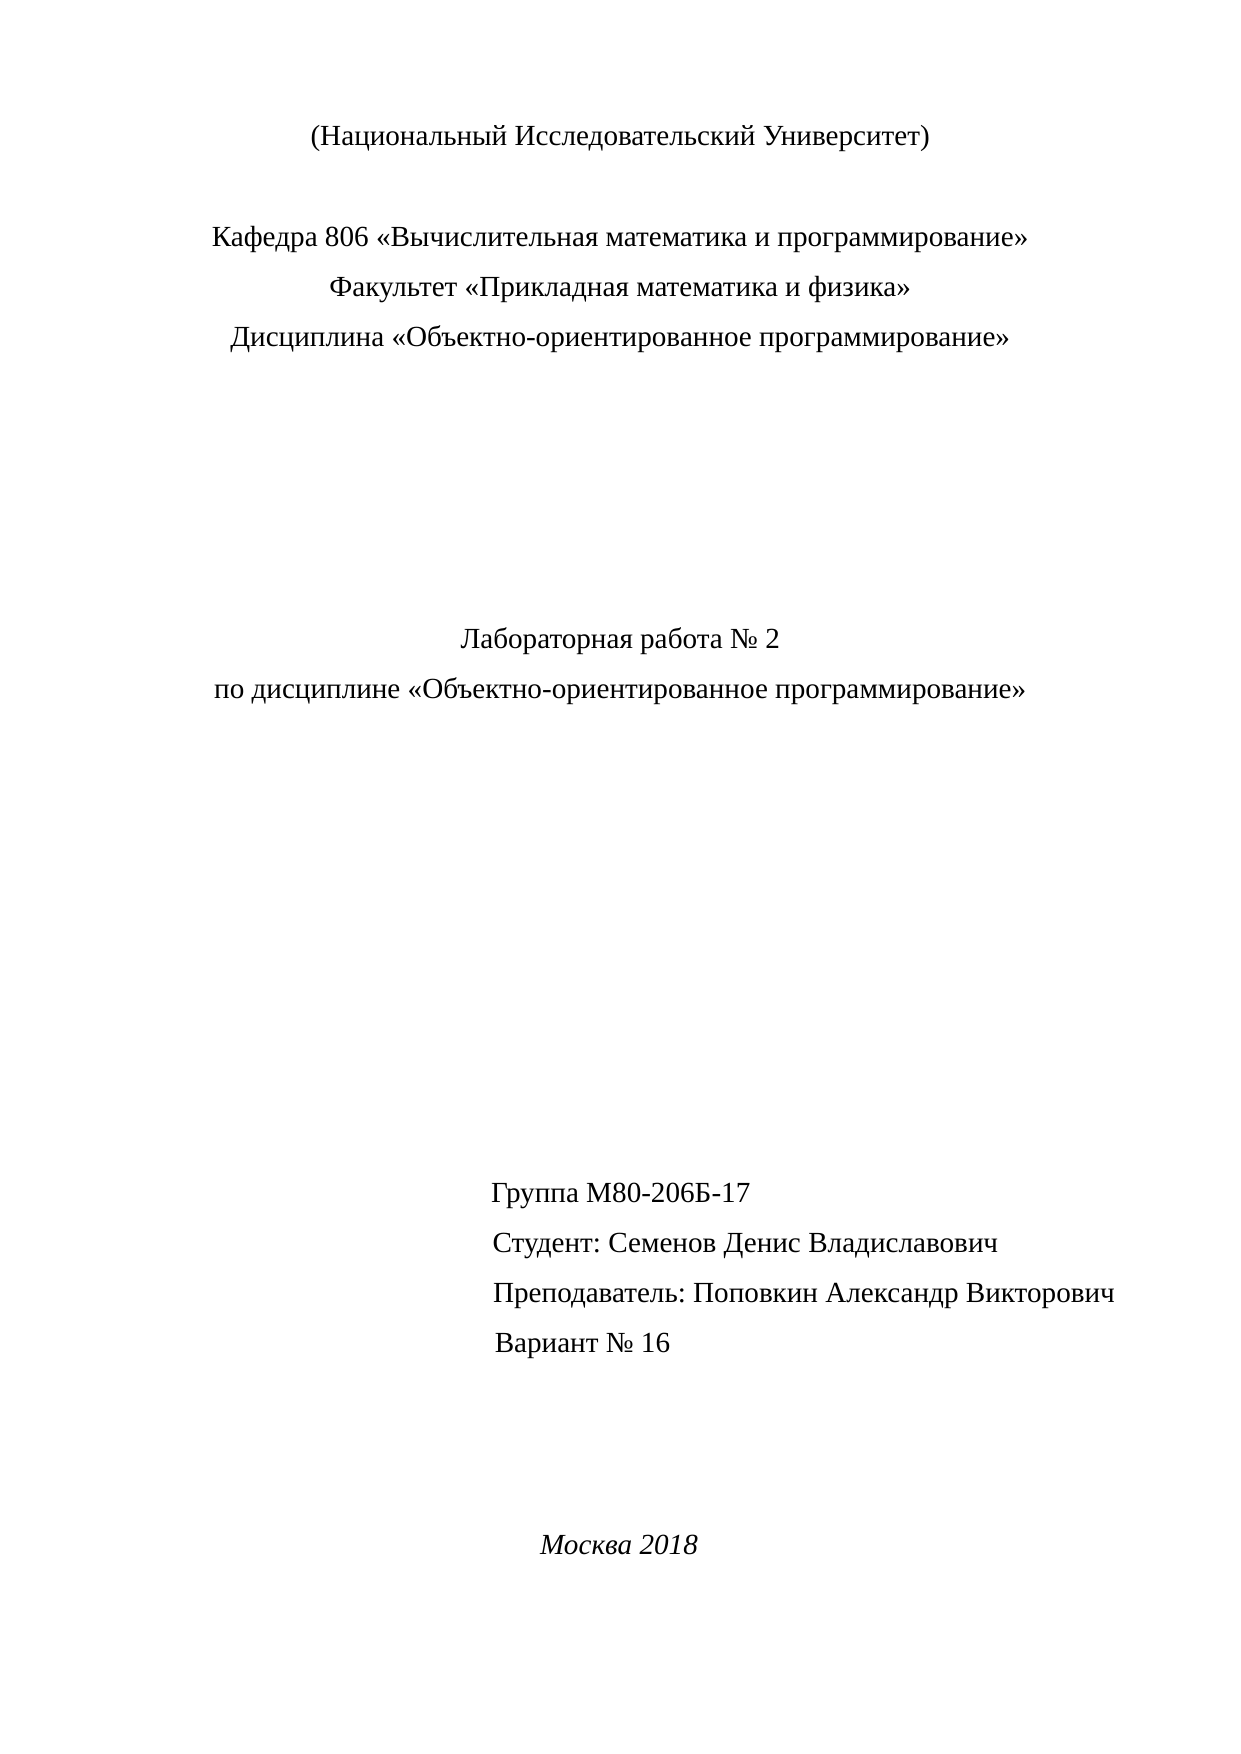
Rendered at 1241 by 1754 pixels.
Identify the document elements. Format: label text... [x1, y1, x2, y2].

text Преподаватель: Поповкин Александр Викторович [118, 1275, 1122, 1309]
text по дисциплине «Объектно-ориентированное программирование» [118, 672, 1122, 705]
text Дисциплина «Объектно-ориентированное программирование» [118, 319, 1122, 353]
text Студент: Семенов Денис Владиславович [118, 1225, 1122, 1258]
text Факультет «Прикладная математика и физика» [118, 269, 1122, 303]
text Вариант № 16 [118, 1326, 1122, 1359]
text Кафедра 806 «Вычислительная математика и программирование» [118, 219, 1122, 252]
text (Национальный Исследовательский Университет) [118, 118, 1122, 152]
text Москва 2018 [118, 1527, 1122, 1560]
text Лабораторная работа № 2 [118, 621, 1122, 655]
text Группа М80-206Б-17 [118, 1175, 1122, 1208]
